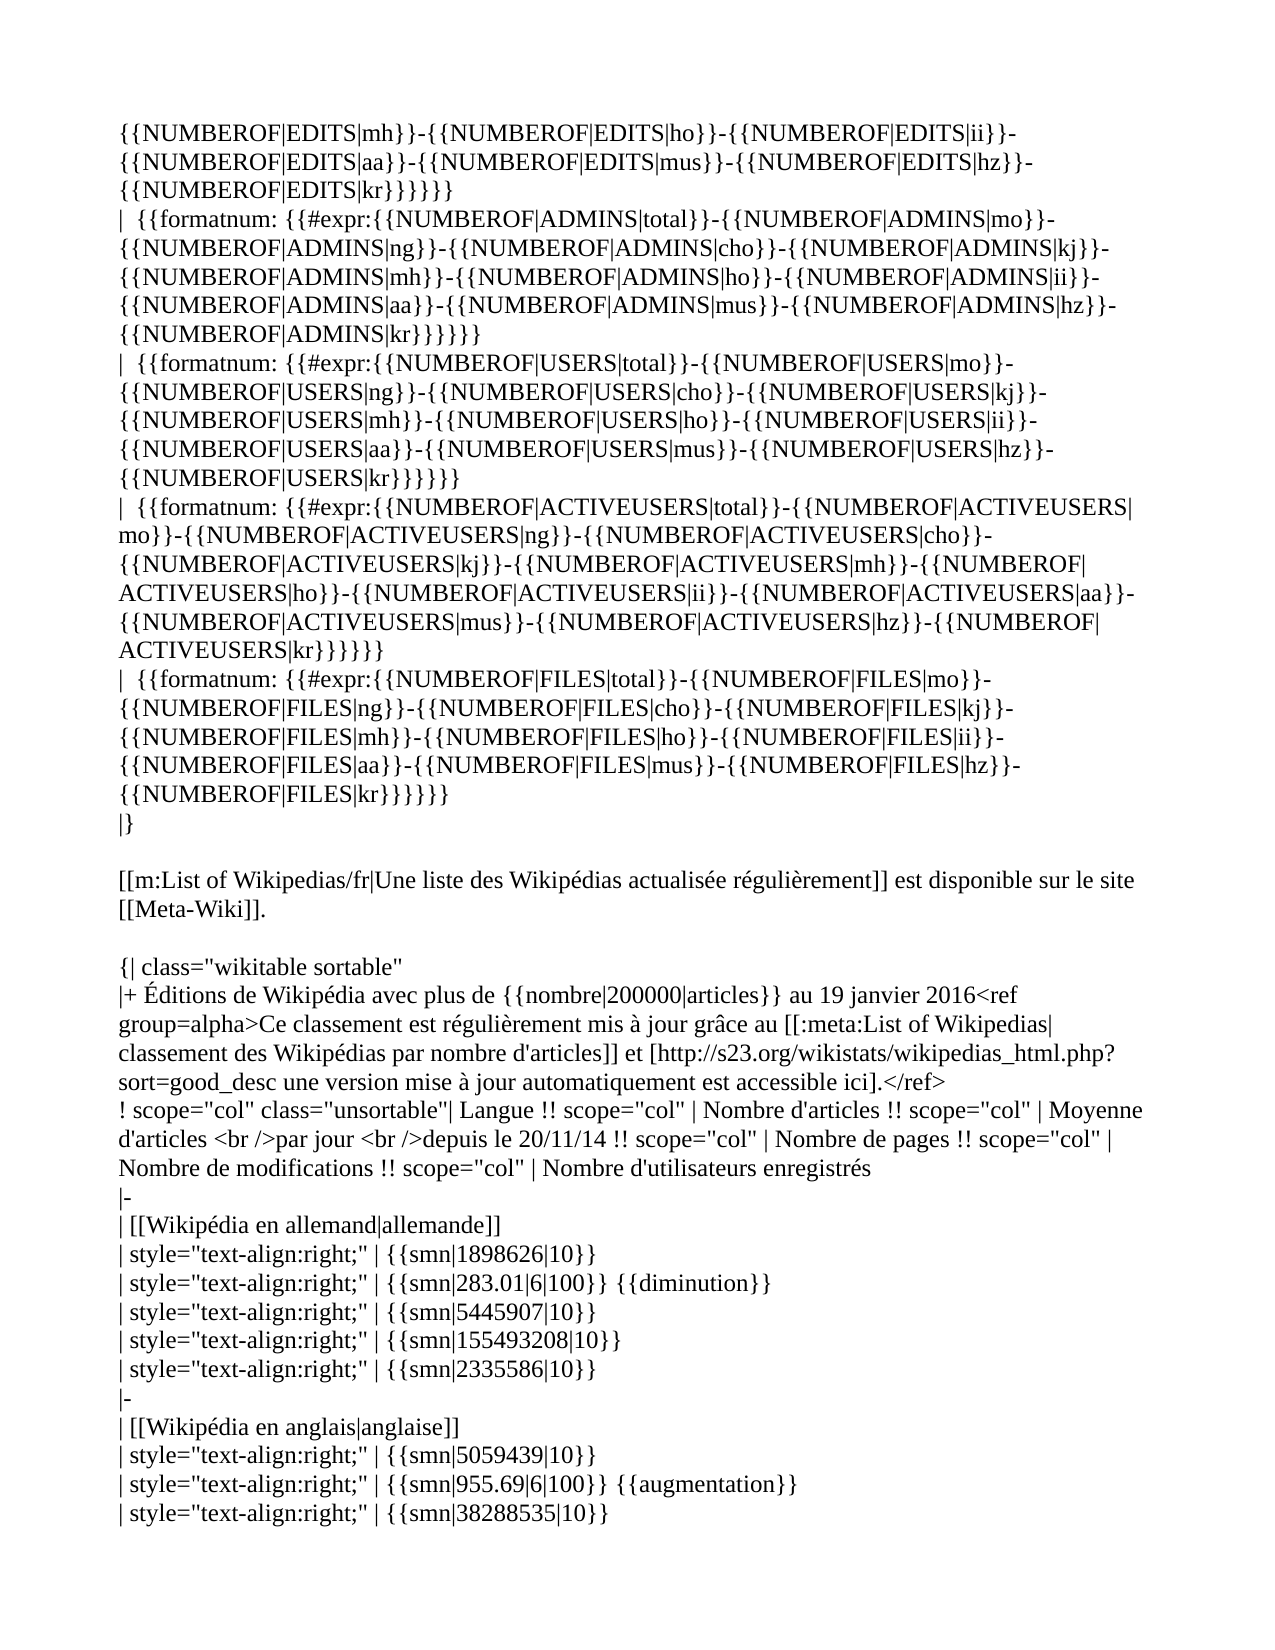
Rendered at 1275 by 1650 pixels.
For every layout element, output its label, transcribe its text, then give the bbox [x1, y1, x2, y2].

text |- [118, 1182, 1157, 1211]
text | [[Wikipédia en allemand|allemande]] [118, 1211, 1157, 1239]
text | style="text-align:right;" | {{smn|1898626|10}} [118, 1239, 1157, 1268]
text {| class="wikitable sortable" [118, 952, 1157, 981]
text ! scope="col" class="unsortable"| Langue !! scope="col" | Nombre d'articles !! scope="col" | Moyenne d'articles <br />par jour <br />depuis le 20/11/14 !! scope="col" | Nombre de pages !! scope="col" | Nombre de modifications !! scope="col" | Nombre d'utilisateurs enregistrés [118, 1096, 1157, 1182]
text [[m:List of Wikipedias/fr|Une liste des Wikipédias actualisée régulièrement]] est disponible sur le site [[Meta-Wiki]]. [118, 866, 1157, 923]
text | style="text-align:right;" | {{smn|38288535|10}} [118, 1498, 1157, 1527]
text | {{formatnum: {{#expr:{{NUMBEROF|USERS|total}}-{{NUMBEROF|USERS|mo}}-{{NUMBEROF|USERS|ng}}-{{NUMBEROF|USERS|cho}}-{{NUMBEROF|USERS|kj}}-{{NUMBEROF|USERS|mh}}-{{NUMBEROF|USERS|ho}}-{{NUMBEROF|USERS|ii}}-{{NUMBEROF|USERS|aa}}-{{NUMBEROF|USERS|mus}}-{{NUMBEROF|USERS|hz}}-{{NUMBEROF|USERS|kr}}}}}} [118, 348, 1157, 492]
text |+ Éditions de Wikipédia avec plus de {{nombre|200000|articles}} au 19 janvier 2016<ref group=alpha>Ce classement est régulièrement mis à jour grâce au [[:meta:List of Wikipedias|classement des Wikipédias par nombre d'articles]] et [http://s23.org/wikistats/wikipedias_html.php?sort=good_desc une version mise à jour automatiquement est accessible ici].</ref> [118, 981, 1157, 1096]
text |- [118, 1383, 1157, 1412]
text | {{formatnum: {{#expr:{{NUMBEROF|ADMINS|total}}-{{NUMBEROF|ADMINS|mo}}-{{NUMBEROF|ADMINS|ng}}-{{NUMBEROF|ADMINS|cho}}-{{NUMBEROF|ADMINS|kj}}-{{NUMBEROF|ADMINS|mh}}-{{NUMBEROF|ADMINS|ho}}-{{NUMBEROF|ADMINS|ii}}-{{NUMBEROF|ADMINS|aa}}-{{NUMBEROF|ADMINS|mus}}-{{NUMBEROF|ADMINS|hz}}-{{NUMBEROF|ADMINS|kr}}}}}} [118, 204, 1157, 348]
text | style="text-align:right;" | {{smn|283.01|6|100}} {{diminution}} [118, 1268, 1157, 1297]
text {{NUMBEROF|EDITS|mh}}-{{NUMBEROF|EDITS|ho}}-{{NUMBEROF|EDITS|ii}}-{{NUMBEROF|EDITS|aa}}-{{NUMBEROF|EDITS|mus}}-{{NUMBEROF|EDITS|hz}}-{{NUMBEROF|EDITS|kr}}}}}} [118, 118, 1157, 204]
text | [[Wikipédia en anglais|anglaise]] [118, 1412, 1157, 1441]
text | style="text-align:right;" | {{smn|5445907|10}} [118, 1297, 1157, 1326]
text | style="text-align:right;" | {{smn|955.69|6|100}} {{augmentation}} [118, 1469, 1157, 1498]
text | style="text-align:right;" | {{smn|5059439|10}} [118, 1441, 1157, 1469]
text | {{formatnum: {{#expr:{{NUMBEROF|ACTIVEUSERS|total}}-{{NUMBEROF|ACTIVEUSERS|mo}}-{{NUMBEROF|ACTIVEUSERS|ng}}-{{NUMBEROF|ACTIVEUSERS|cho}}-{{NUMBEROF|ACTIVEUSERS|kj}}-{{NUMBEROF|ACTIVEUSERS|mh}}-{{NUMBEROF|ACTIVEUSERS|ho}}-{{NUMBEROF|ACTIVEUSERS|ii}}-{{NUMBEROF|ACTIVEUSERS|aa}}-{{NUMBEROF|ACTIVEUSERS|mus}}-{{NUMBEROF|ACTIVEUSERS|hz}}-{{NUMBEROF|ACTIVEUSERS|kr}}}}}} [118, 492, 1157, 664]
text | {{formatnum: {{#expr:{{NUMBEROF|FILES|total}}-{{NUMBEROF|FILES|mo}}-{{NUMBEROF|FILES|ng}}-{{NUMBEROF|FILES|cho}}-{{NUMBEROF|FILES|kj}}-{{NUMBEROF|FILES|mh}}-{{NUMBEROF|FILES|ho}}-{{NUMBEROF|FILES|ii}}-{{NUMBEROF|FILES|aa}}-{{NUMBEROF|FILES|mus}}-{{NUMBEROF|FILES|hz}}-{{NUMBEROF|FILES|kr}}}}}} [118, 664, 1157, 808]
text |} [118, 808, 1157, 837]
text | style="text-align:right;" | {{smn|2335586|10}} [118, 1354, 1157, 1383]
text | style="text-align:right;" | {{smn|155493208|10}} [118, 1326, 1157, 1354]
